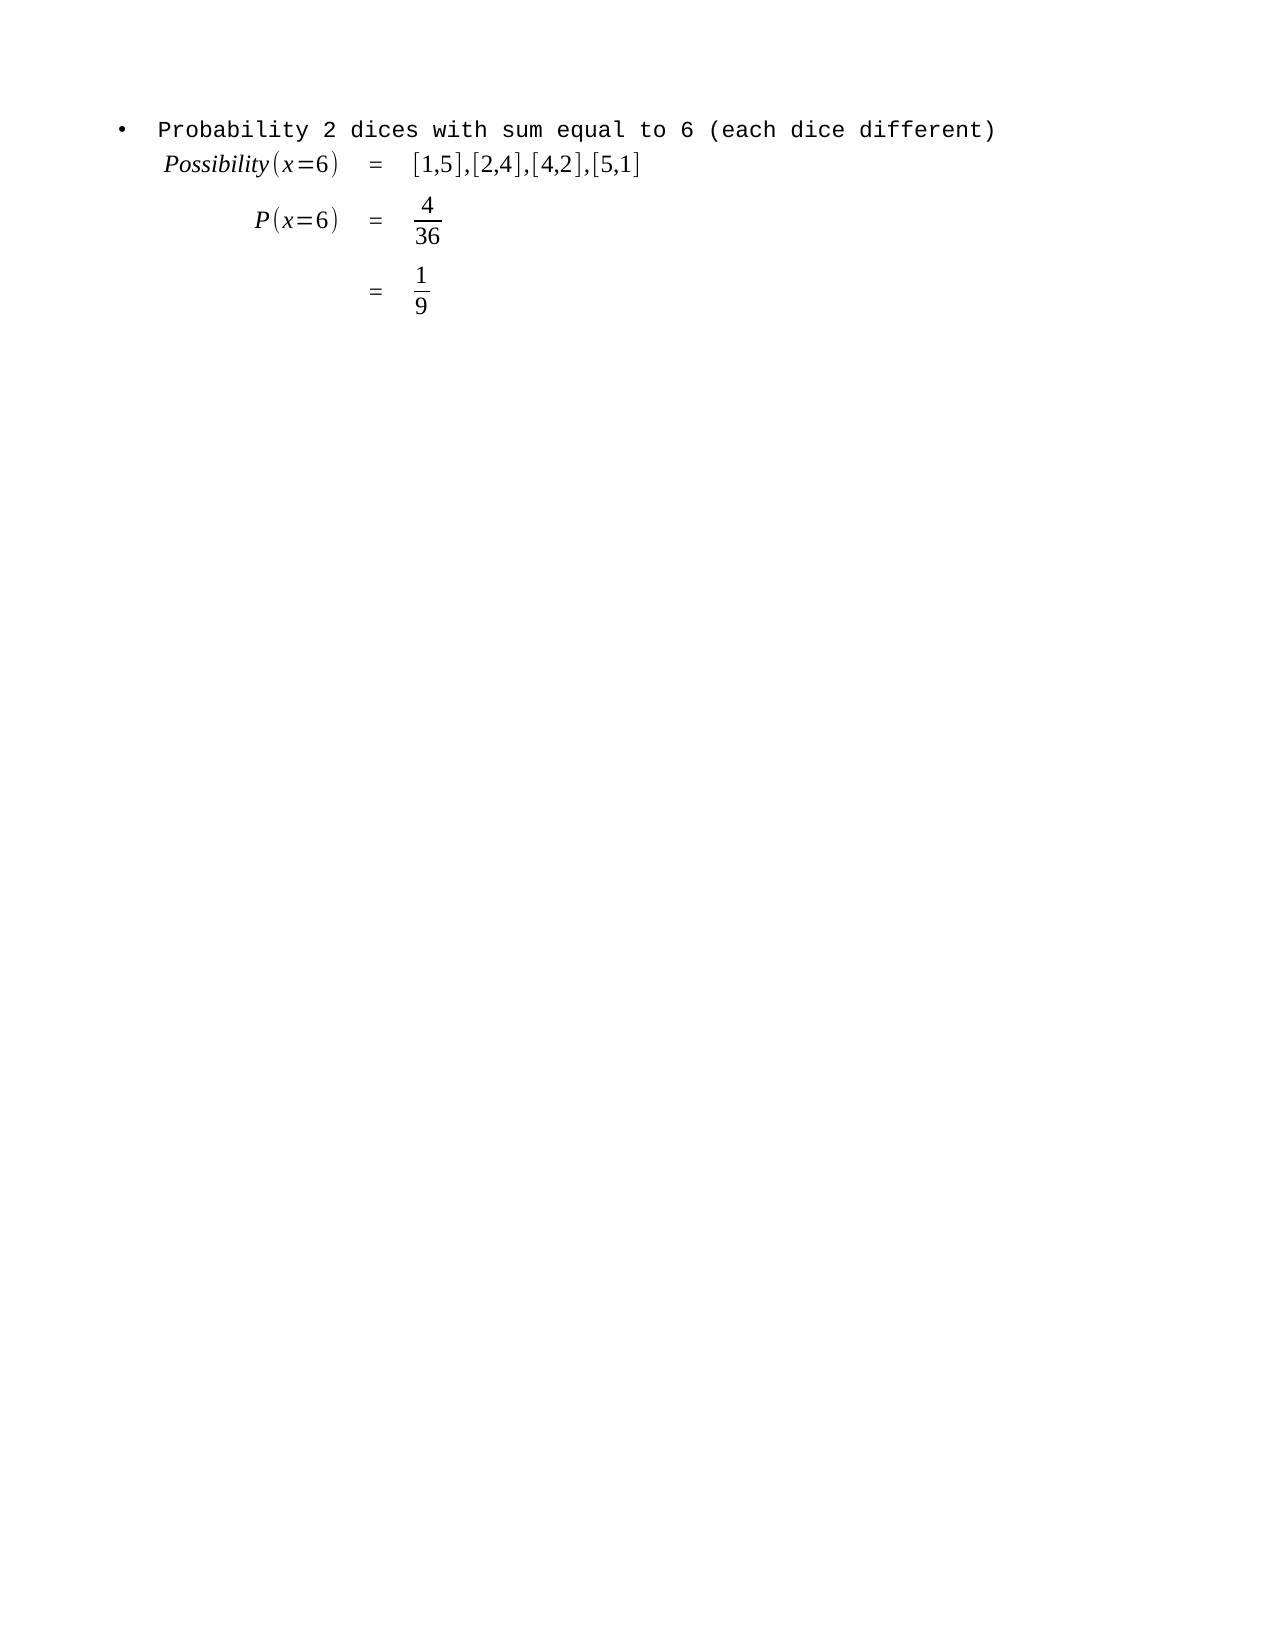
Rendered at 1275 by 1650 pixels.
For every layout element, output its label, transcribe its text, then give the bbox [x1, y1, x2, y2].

table_cell [389, 185, 1157, 256]
table_header [136, 144, 362, 185]
list Probability 2 dices with sum equal to 6 (each dice different) [118, 118, 1157, 144]
table_cell [136, 256, 362, 326]
table_header [389, 144, 1157, 185]
table_cell [389, 256, 1157, 326]
table_cell = [362, 185, 389, 256]
table_cell [136, 185, 362, 256]
table_header = [362, 144, 389, 185]
table_cell = [362, 256, 389, 326]
